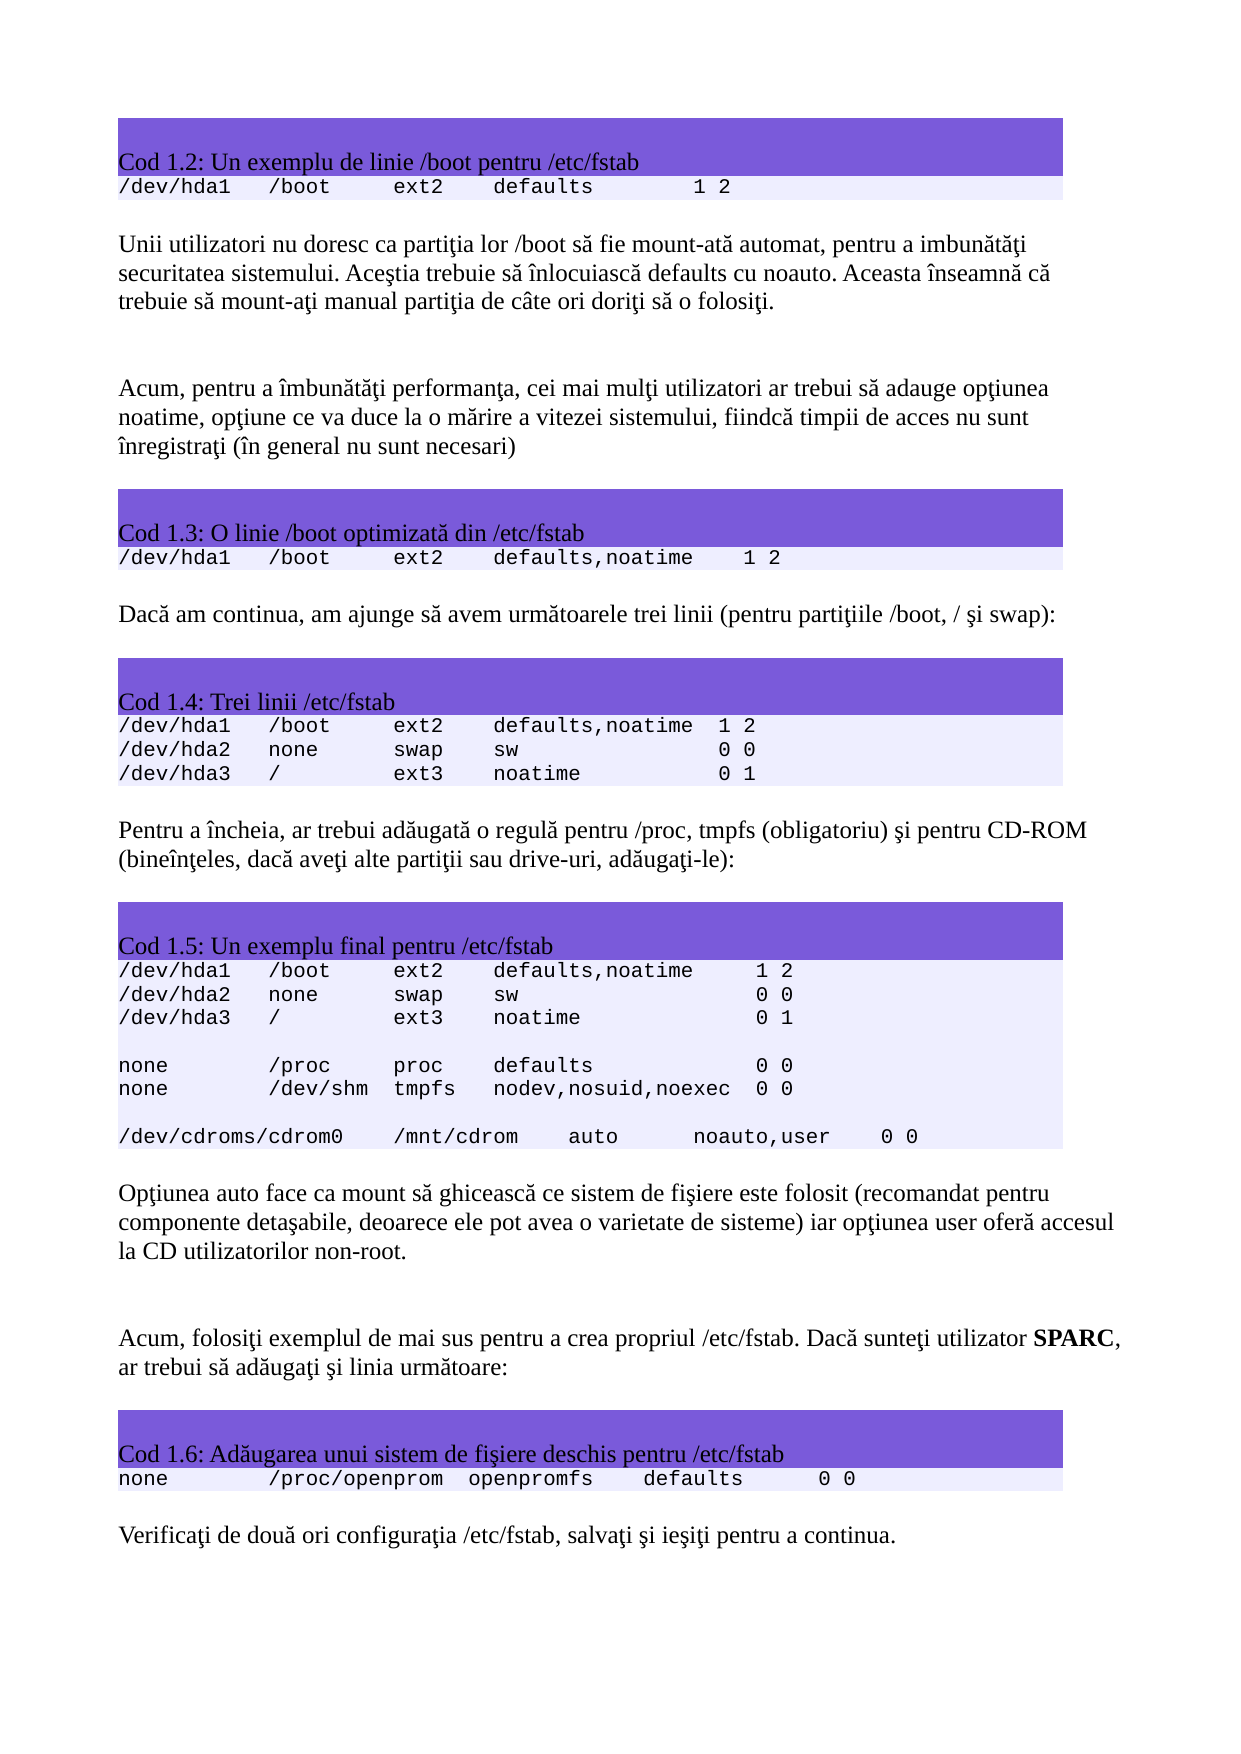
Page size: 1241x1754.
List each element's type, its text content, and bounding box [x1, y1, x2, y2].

text Verificaţi de două ori configuraţia /etc/fstab, salvaţi şi ieşiţi pentru a continua. [118, 1520, 1122, 1549]
table_cell /dev/hda1 /boot ext2 defaults 1 2 [118, 176, 1063, 200]
table_cell none /proc/openprom openpromfs defaults 0 0 [118, 1468, 1063, 1491]
table_cell /dev/hda1 /boot ext2 defaults,noatime 1 2 [118, 547, 1063, 570]
table_header Cod 1.5: Un exemplu final pentru /etc/fstab [118, 902, 1063, 960]
text Acum, pentru a îmbunătăţi performanţa, cei mai mulţi utilizatori ar trebui să adauge opţiunea noatime, opţiune ce va duce la o mărire a vitezei sistemului, fiindcă timpii de acces nu sunt înregistraţi (în general nu sunt necesari) [118, 373, 1122, 460]
text Acum, folosiţi exemplul de mai sus pentru a crea propriul /etc/fstab. Dacă sunteţi utilizator SPARC, ar trebui să adăugaţi şi linia următoare: [118, 1323, 1122, 1381]
table_header Cod 1.4: Trei linii /etc/fstab [118, 658, 1063, 715]
text Opţiunea auto face ca mount să ghicească ce sistem de fişiere este folosit (recomandat pentru componente detaşabile, deoarece ele pot avea o varietate de sisteme) iar opţiunea user oferă accesul la CD utilizatorilor non-root. [118, 1178, 1122, 1265]
table_cell /dev/hda1 /boot ext2 defaults,noatime 1 2 /dev/hda2 none swap sw 0 0 /dev/hda3 / ext3 noatime 0 1 none /proc proc defaults 0 0 none /dev/shm tmpfs nodev,nosuid,noexec 0 0 /dev/cdroms/cdrom0 /mnt/cdrom auto noauto,user 0 0 [118, 960, 1063, 1149]
table_header Cod 1.2: Un exemplu de linie /boot pentru /etc/fstab [118, 118, 1063, 176]
text Dacă am continua, am ajunge să avem următoarele trei linii (pentru partiţiile /boot, / şi swap): [118, 599, 1122, 628]
table_header Cod 1.3: O linie /boot optimizată din /etc/fstab [118, 489, 1063, 547]
table_header Cod 1.6: Adăugarea unui sistem de fişiere deschis pentru /etc/fstab [118, 1410, 1063, 1468]
text Pentru a încheia, ar trebui adăugată o regulă pentru /proc, tmpfs (obligatoriu) şi pentru CD-ROM (bineînţeles, dacă aveţi alte partiţii sau drive-uri, adăugaţi-le): [118, 816, 1122, 873]
text Unii utilizatori nu doresc ca partiţia lor /boot să fie mount-ată automat, pentru a imbunătăţi securitatea sistemului. Aceştia trebuie să înlocuiască defaults cu noauto. Aceasta înseamnă că trebuie să mount-aţi manual partiţia de câte ori doriţi să o folosiţi. [118, 229, 1122, 315]
table_cell /dev/hda1 /boot ext2 defaults,noatime 1 2 /dev/hda2 none swap sw 0 0 /dev/hda3 / ext3 noatime 0 1 [118, 715, 1063, 786]
